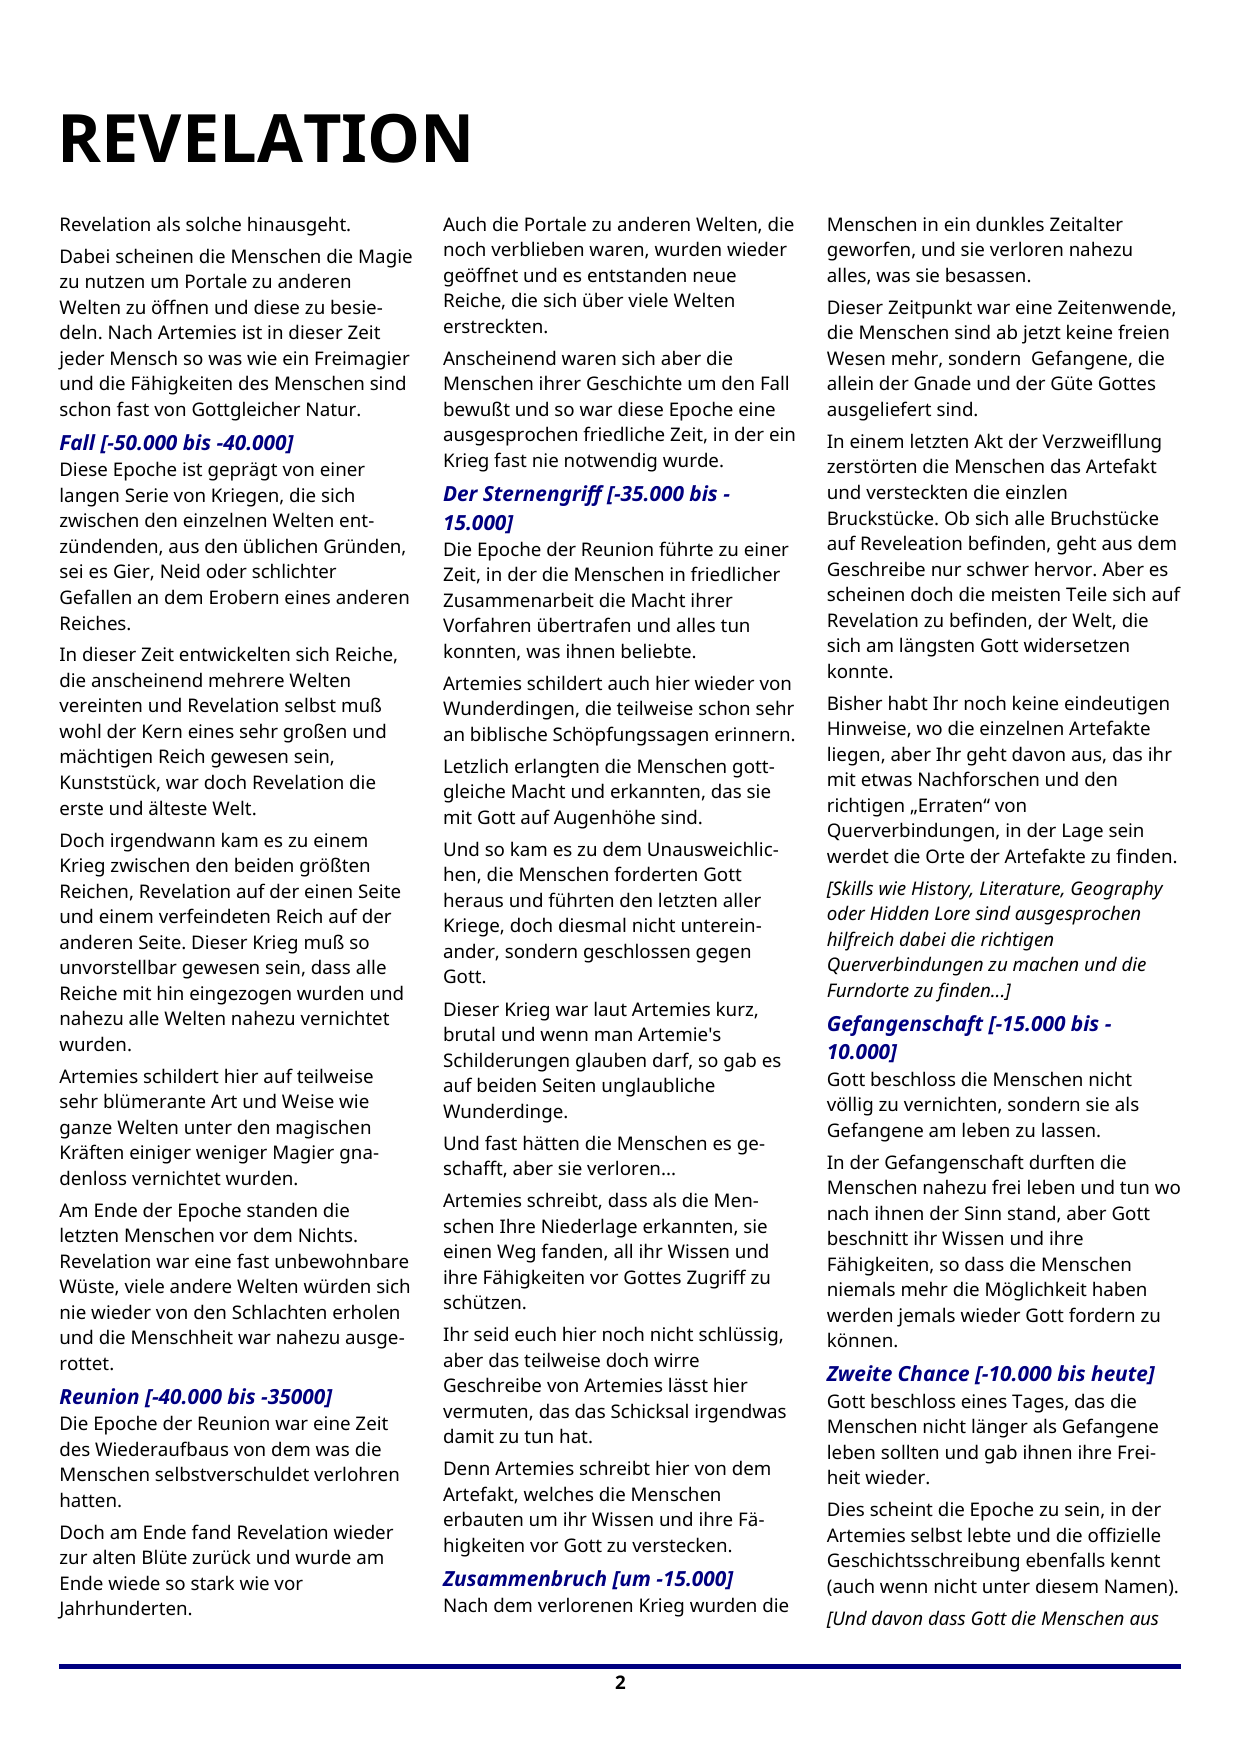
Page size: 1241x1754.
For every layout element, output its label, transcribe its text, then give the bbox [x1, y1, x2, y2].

text In der Gefangenschaft durften die Menschen nahezu frei leben und tun wo nach ihnen der Sinn stand, aber Gott beschnitt ihr Wissen und ihre Fähigkeiten, so dass die Men­schen niemals mehr die Möglich­keit haben werden jemals wieder Gott fordern zu können. [827, 1149, 1181, 1353]
text Menschen in ein dunkles Zeit­alter geworfen, und sie verloren nahezu alles, was sie besassen. [827, 211, 1181, 288]
text Artemies schildert hier auf teil­weise sehr blümerante Art und Weise wie ganze Welten unter den magischen Kräften einiger weniger Magier gna­denloss vernichtet wurden. [59, 1063, 413, 1191]
subtitle Gefangenschaft [-15.000 bis -10.000] [827, 1009, 1181, 1066]
text Diese Epoche ist geprägt von einer langen Serie von Kriegen, die sich zwischen den einzelnen Welten ent­zündenden, aus den üblichen Gründen, sei es Gier, Neid oder schlichter Gefallen an dem Erobern eines anderen Reiches. [59, 457, 413, 635]
subtitle Fall [-50.000 bis -40.000] [59, 428, 413, 457]
text Artemies schildert auch hier wieder von Wunderdingen, die teilweise schon sehr an biblische Schöpfungss­agen erinnern. [443, 670, 797, 747]
text Revelation als solche hin­ausgeht. [59, 211, 413, 237]
subtitle Der Sternengriff [-35.000 bis -15.000] [443, 479, 797, 536]
text Artemies schreibt, dass als die Men­schen Ihre Niederlage erkann­ten, sie einen Weg fanden, all ihr Wissen und ihre Fähigkeiten vor Gottes Zugriff zu schützen. [443, 1187, 797, 1315]
text Nach dem verlorenen Krieg wurden die [443, 1592, 797, 1618]
text Gott beschloss eines Tages, das die Menschen nicht länger als Gefangene leben sollten und gab ihnen ihre Frei­heit wieder. [827, 1388, 1181, 1490]
text Denn Artemies schreibt hier von dem Artefakt, welches die Men­schen erbauten um ihr Wissen und ihre Fä­higkeiten vor Gott zu ver­stecken. [443, 1456, 797, 1558]
text Und so kam es zu dem Unausweichlic­hen, die Menschen forderten Gott heraus und führten den letzten aller Kriege, doch dies­mal nicht unterein­ander, sondern geschlossen gegen Gott. [443, 836, 797, 989]
text Dies scheint die Epoche zu sein, in der Artemies selbst lebte und die offizielle Geschichtsschreibung eben­falls kennt (auch wenn nicht unter diesem Namen). [827, 1497, 1181, 1599]
text Dabei scheinen die Menschen die Ma­gie zu nutzen um Portale zu anderen Welten zu öffnen und diese zu besie­deln. Nach Artemies ist in dieser Zeit jeder Mensch so was wie ein Freima­gier und die Fä­higkeiten des Men­schen sind schon fast von Gottgleicher Natur. [59, 243, 413, 422]
text Gott beschloss die Menschen nicht völlig zu vernichten, sondern sie als Gefangene am leben zu lassen. [827, 1066, 1181, 1142]
subtitle Zweite Chance [-10.000 bis heute] [827, 1359, 1181, 1388]
text [Skills wie History, Literature, Geo­graphy oder Hidden Lore sind ausge­sprochen hilfreich dabei die richtigen Querverbindungen zu machen und die Furndorte zu finden...] [827, 875, 1181, 1003]
subtitle Zusammenbruch [um -15.000] [443, 1564, 797, 1592]
text Ihr seid euch hier noch nicht schlüssig, aber das teilweise doch wirre Geschreibe von Artemies lässt hier vermuten, das das Schicksal ir­gendwas damit zu tun hat. [443, 1321, 797, 1449]
text Dieser Krieg war laut Artemies kurz, brutal und wenn man Arte­mie's Schilderungen glauben darf, so gab es auf beiden Seiten un­glaubliche Wunderdinge. [443, 996, 797, 1123]
text Am Ende der Epoche standen die letzten Menschen vor dem Nichts. Revelation war eine fast unbewohnb­are Wüste, viele andere Welten würden sich nie wieder von den Schlachten erholen und die Menschheit war nahezu ausge­rottet. [59, 1197, 413, 1376]
text Dieser Zeitpunkt war eine Zeiten­wende, die Menschen sind ab jetzt keine freien Wesen mehr, sondern Gefangene, die allein der Gnade und der Güte Gottes ausgeliefert sind. [827, 294, 1181, 422]
text Letzlich erlangten die Menschen gott­gleiche Macht und erkannten, das sie mit Gott auf Augenhöhe sind. [443, 753, 797, 830]
text [Und davon dass Gott die Men­schen aus [827, 1605, 1181, 1631]
text Bisher habt Ihr noch keine eindeu­tigen Hinweise, wo die einzelnen Artefakte liegen, aber Ihr geht da­von aus, das ihr mit etwas Nach­forschen und den richtigen „Erraten“ von Querverbindungen, in der Lage sein werdet die Orte der Artefakte zu finden. [827, 690, 1181, 868]
text Die Epoche der Reunion war eine Zeit des Wiederaufbaus von dem was die Menschen selbstver­schuldet verl­ohren hatten. [59, 1411, 413, 1513]
text In einem letzten Akt der Verzweifl­lung zerstörten die Menschen das Artefakt und versteckten die einz­len Bruckstücke. Ob sich alle Bruch­stücke auf Reveleation be­finden, geht aus dem Geschreibe nur schwer hervor. Aber es scheinen doch die meisten Teile sich auf Revelation zu befinden, der Welt, die sich am längsten Gott widersetzen konnte. [827, 428, 1181, 683]
text In dieser Zeit entwickelten sich Rei­che, die anscheinend mehrere Welten vereinten und Revelation selbst muß wohl der Kern eines sehr großen und mächtigen Reich ge­wesen sein, Kunststück, war doch Revelation die erste und äl­teste Welt. [59, 642, 413, 820]
text Und fast hätten die Menschen es ge­schafft, aber sie verloren... [443, 1130, 797, 1181]
text Auch die Portale zu anderen Welten, die noch verblieben waren, wurden wieder geöffnet und es entstanden neue Reiche, die sich über viele Welten erstreckten. [443, 211, 797, 339]
text Anscheinend waren sich aber die Menschen ihrer Geschichte um den Fall bewußt und so war diese Epo­che eine ausgesprochen friedliche Zeit, in der ein Krieg fast nie not­wendig wurde. [443, 345, 797, 473]
text Doch am Ende fand Revelation wieder zur alten Blüte zurück und wurde am Ende wiede so stark wie vor Jahrhunderten. [59, 1519, 413, 1621]
text Doch irgendwann kam es zu einem Krieg zwischen den beiden größten Reichen, Revelation auf der einen Seite und einem verfeindeten Reich auf der anderen Seite. Dieser Krieg muß so unvorstellbar gewesen sein, dass alle Reiche mit hin eingezogen wurden und nahe­zu alle Welten na­hezu vernichtet wurden. [59, 827, 413, 1057]
subtitle Reunion [-40.000 bis -35000] [59, 1382, 413, 1411]
text Die Epoche der Reunion führte zu einer Zeit, in der die Menschen in friedlicher Zusammenarbeit die Macht ihrer Vorfahren übertrafen und alles tun konnten, was ihnen belieb­te. [443, 536, 797, 664]
